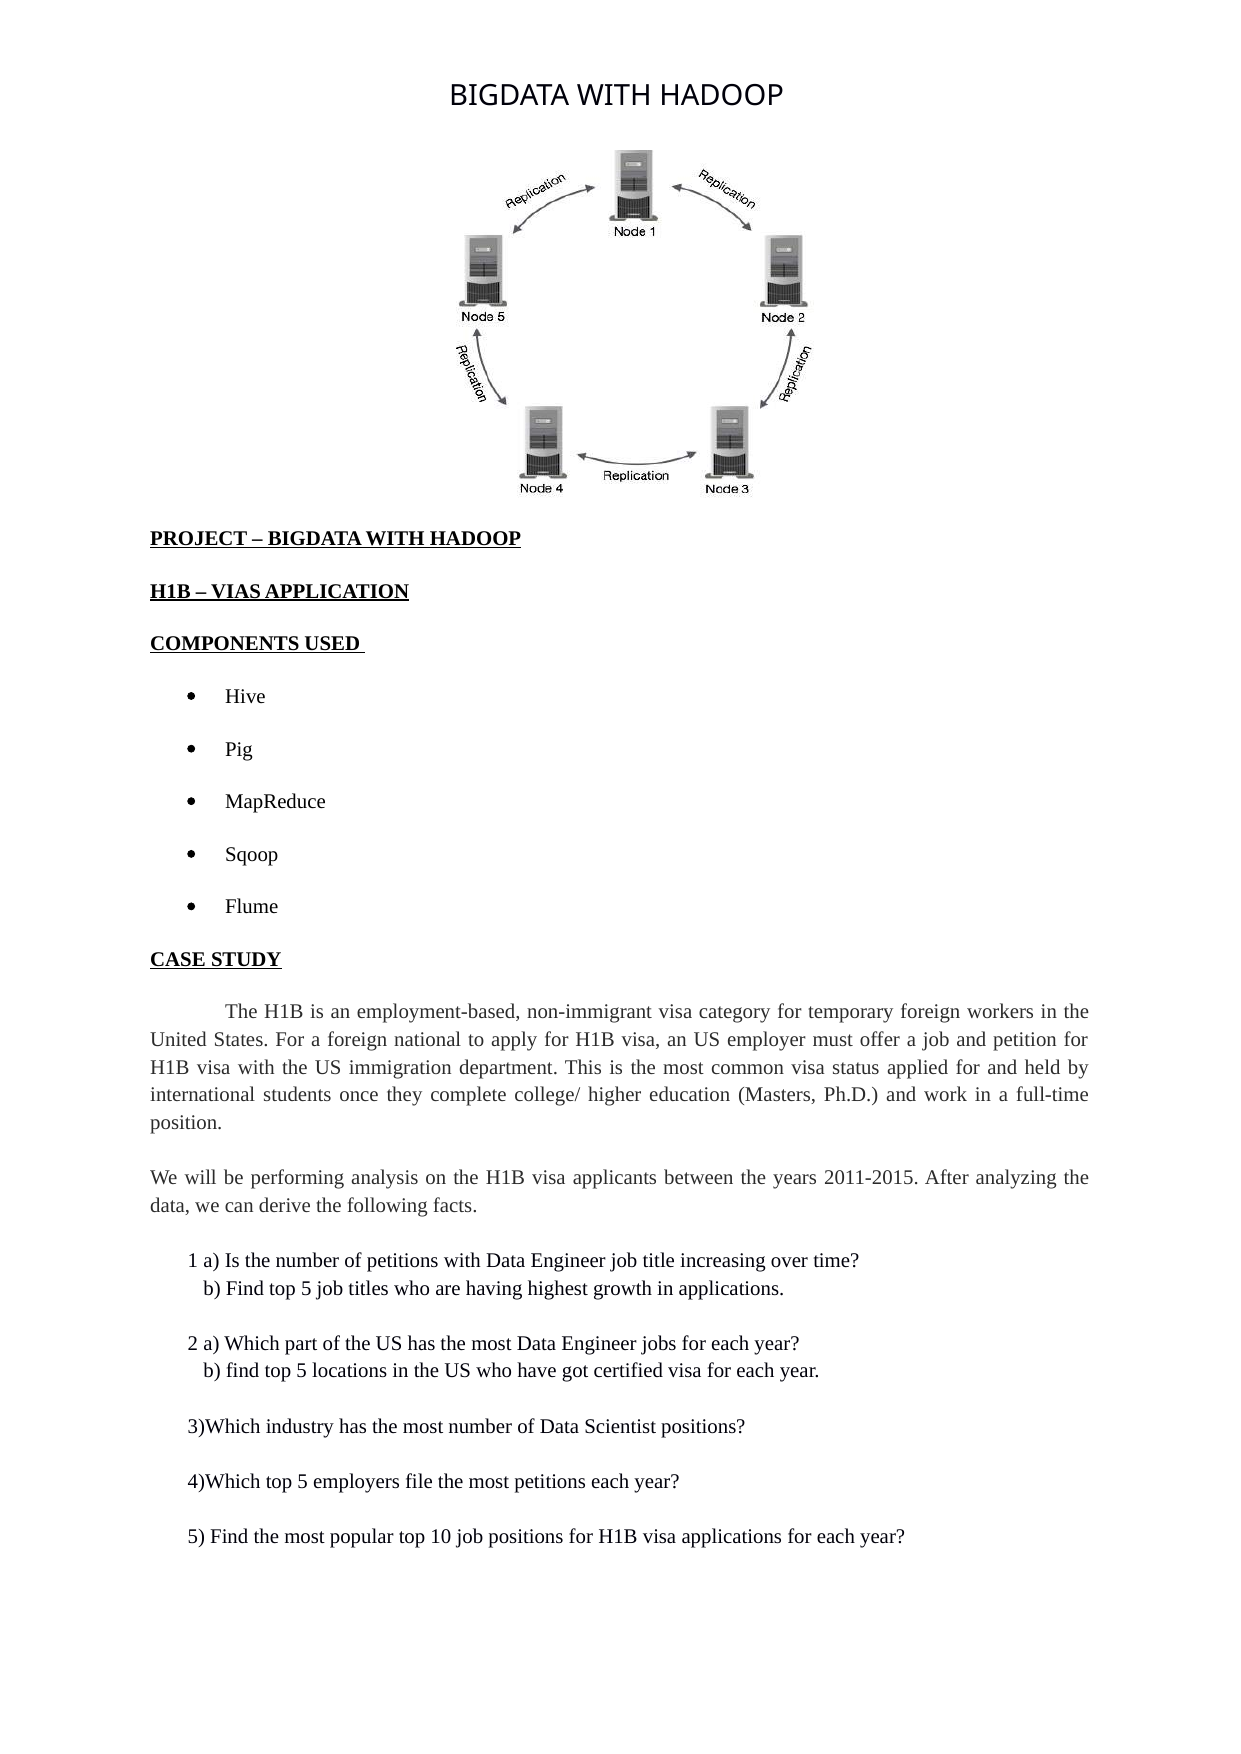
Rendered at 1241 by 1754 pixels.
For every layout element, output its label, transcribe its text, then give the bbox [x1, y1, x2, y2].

list Flume [187, 894, 1085, 918]
text b) find top 5 locations in the US who have got certified visa for each year. [187, 1358, 1090, 1382]
list Pig [187, 736, 1085, 761]
text CASE STUDY [150, 947, 1085, 971]
text H1B – VIAS APPLICATION [150, 579, 1085, 603]
text The H1B is an employment-based, non-immigrant visa category for temporary foreign workers in the United States. For a foreign national to apply for H1B visa, an US employer must offer a job and petition for H1B visa with the US immigration department. This is the most common visa status applied for and held by international students once they complete college/ higher education (Masters, Ph.D.) and work in a full-time position. [150, 999, 1090, 1134]
picture [448, 150, 819, 498]
text 3)Which industry has the most number of Data Scientist positions? [187, 1413, 1090, 1438]
text b) Find top 5 job titles who are having highest growth in applications. [187, 1276, 1090, 1299]
text 4)Which top 5 employers file the most petitions each year? [187, 1469, 1090, 1493]
text We will be performing analysis on the H1B visa applicants between the years 2011-2015. After analyzing the data, we can derive the following facts. [150, 1165, 1090, 1217]
text 1 a) Is the number of petitions with Data Engineer job title increasing over time? [187, 1248, 1090, 1272]
list Hive [187, 684, 1085, 708]
list Sqoop [187, 842, 1085, 866]
text 5) Find the most popular top 10 job positions for H1B visa applications for each year? [187, 1524, 1090, 1548]
text COMPONENTS USED [150, 631, 1085, 655]
text PROJECT – BIGDATA WITH HADOOP [150, 526, 1085, 550]
text 2 a) Which part of the US has the most Data Engineer jobs for each year? [187, 1331, 1090, 1355]
list MapReduce [187, 789, 1085, 813]
